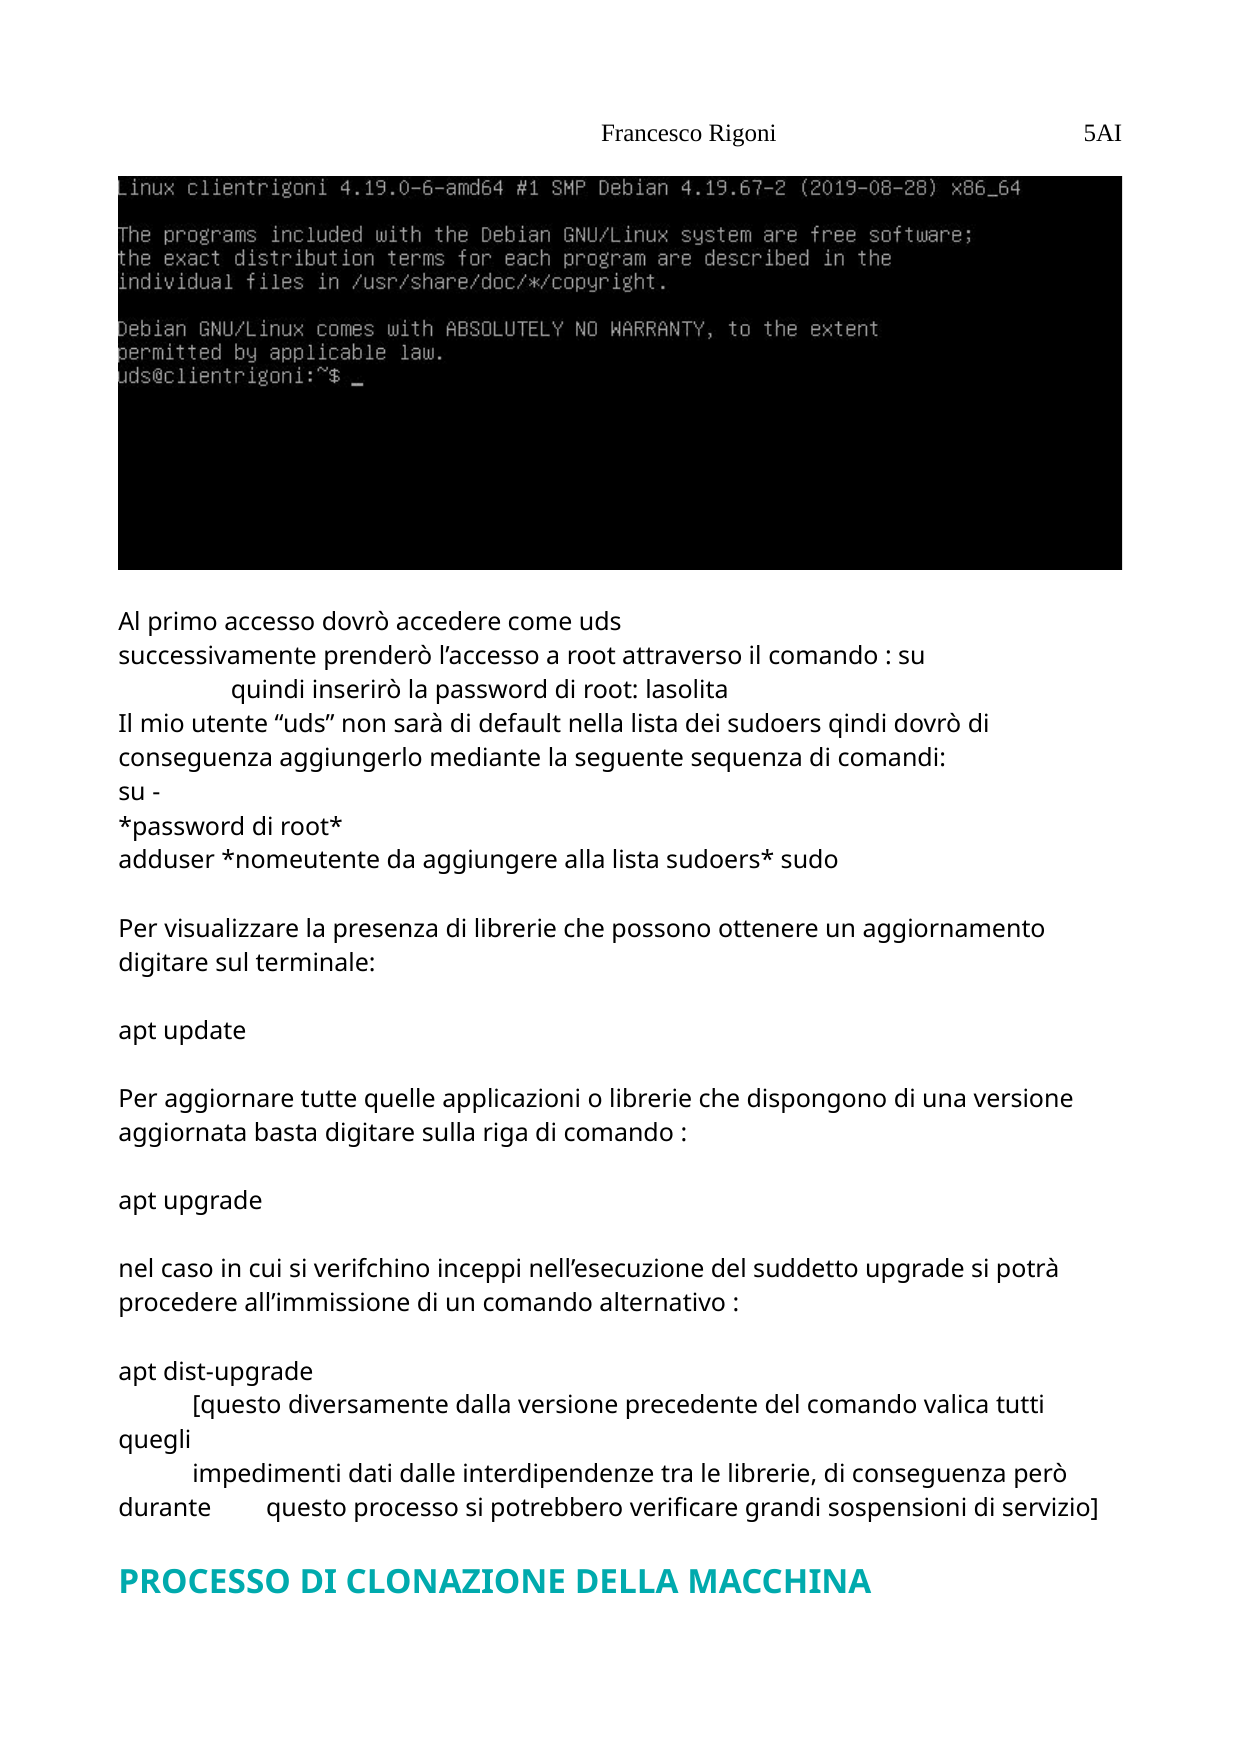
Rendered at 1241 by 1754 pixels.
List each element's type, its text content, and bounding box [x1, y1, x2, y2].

text PROCESSO DI CLONAZIONE DELLA MACCHINA [118, 1557, 1122, 1603]
text nel caso in cui si verifchino inceppi nell’esecuzione del suddetto upgrade si potrà procedere all’immissione di un comando alternativo : [118, 1251, 1122, 1319]
text su - [118, 774, 1122, 808]
text *password di root* [118, 808, 1122, 842]
text apt dist-upgrade [118, 1353, 1122, 1387]
text adduser *nomeutente da aggiungere alla lista sudoers* sudo [118, 842, 1122, 876]
text [questo diversamente dalla versione precedente del comando valica tutti quegli [118, 1387, 1122, 1455]
text successivamente prenderò l’accesso a root attraverso il comando : su [118, 638, 1122, 672]
list quindi inserirò la password di root: lasolita [193, 672, 1122, 706]
text apt upgrade [118, 1183, 1122, 1217]
text Per visualizzare la presenza di librerie che possono ottenere un aggiornamento digitare sul terminale: [118, 910, 1122, 978]
text Il mio utente “uds” non sarà di default nella lista dei sudoers qindi dovrò di conseguenza aggiungerlo mediante la seguente sequenza di comandi: [118, 706, 1122, 774]
text Per aggiornare tutte quelle applicazioni o librerie che dispongono di una versione aggiornata basta digitare sulla riga di comando : [118, 1081, 1122, 1149]
picture [118, 176, 1123, 570]
text impedimenti dati dalle interdipendenze tra le librerie, di conseguenza però durante questo processo si potrebbero verificare grandi sospensioni di servizio] [118, 1455, 1122, 1523]
text apt update [118, 1012, 1122, 1047]
text Al primo accesso dovrò accedere come uds [118, 604, 1122, 638]
